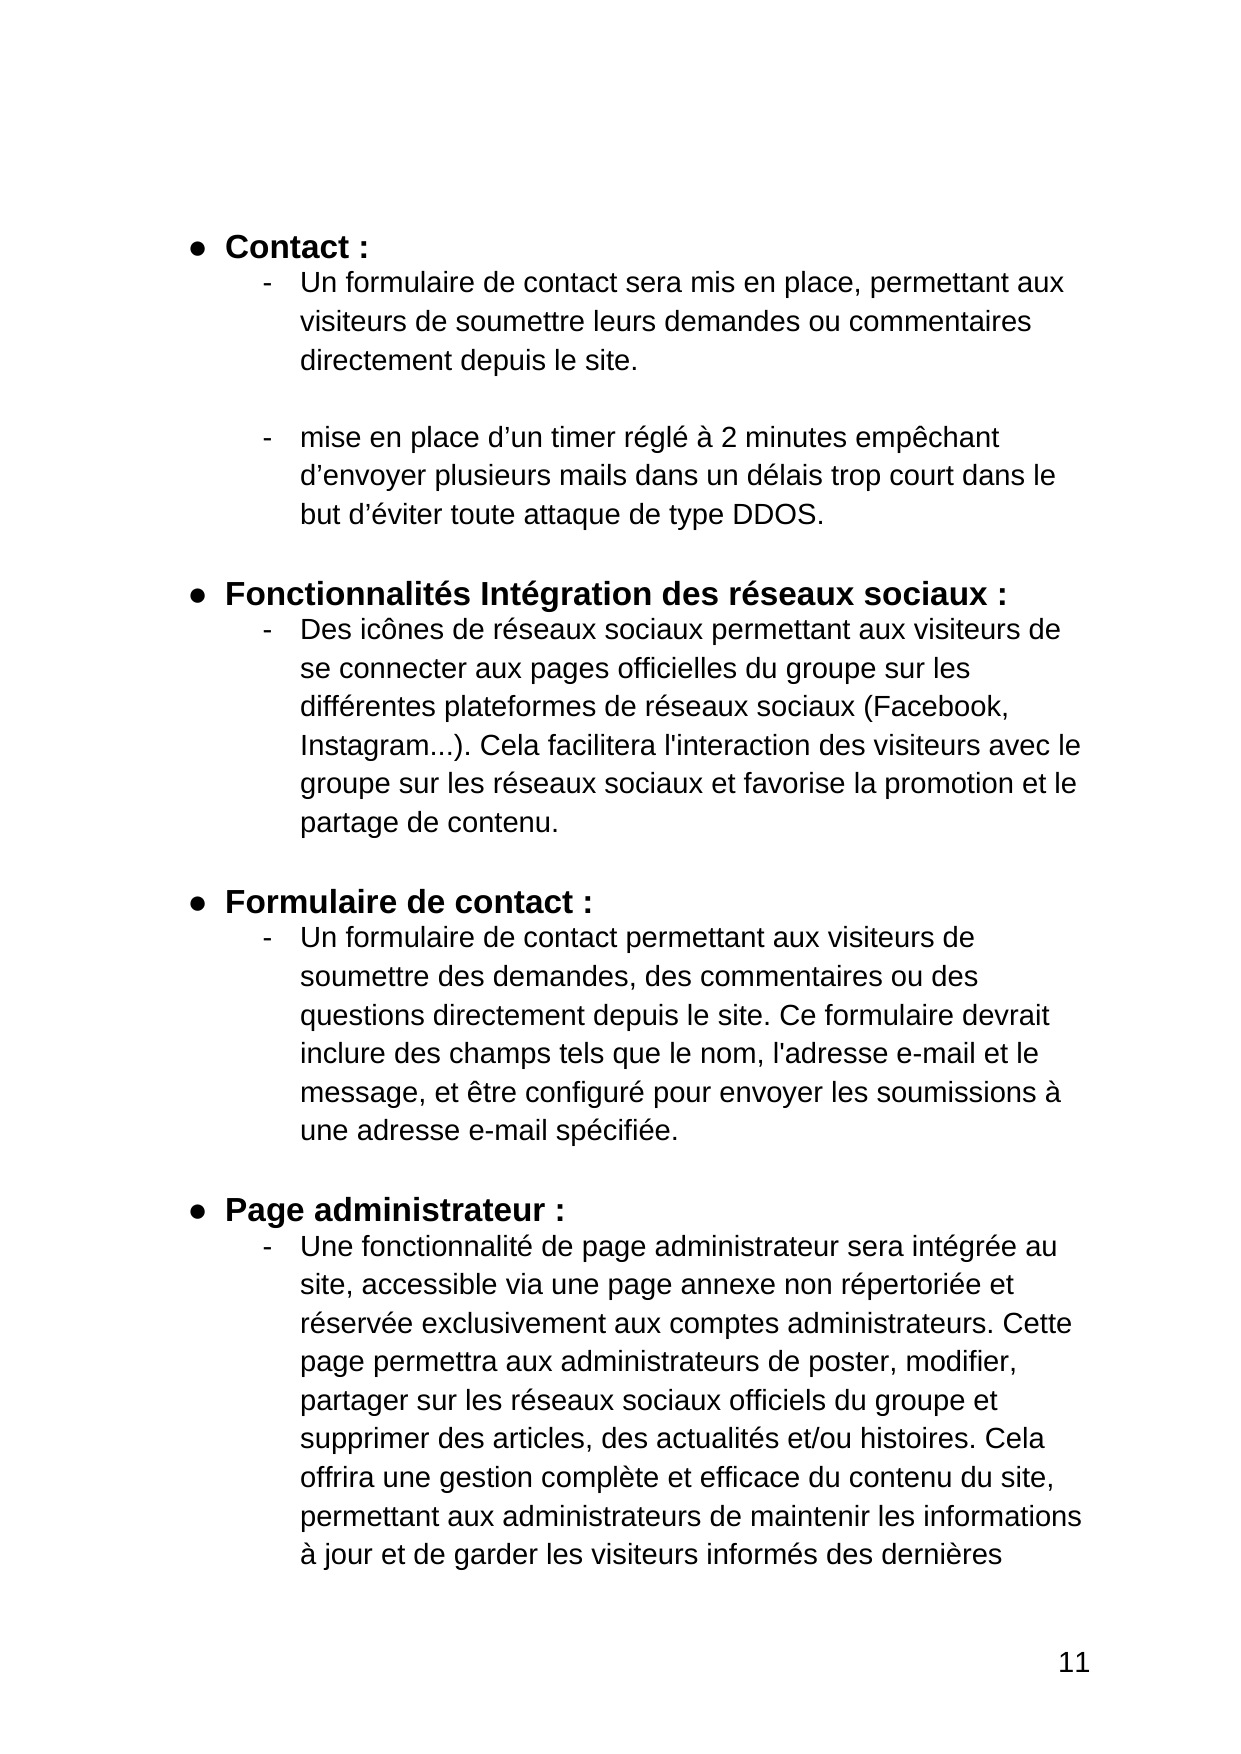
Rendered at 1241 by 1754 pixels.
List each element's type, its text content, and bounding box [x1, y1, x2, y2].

list Des icônes de réseaux sociaux permettant aux visiteurs de se connecter aux pages officielles du groupe sur les différentes plateformes de réseaux sociaux (Facebook, Instagram...). Cela facilitera l'interaction des visiteurs avec le groupe sur les réseaux sociaux et favorise la promotion et le partage de contenu. [262, 612, 1090, 838]
list mise en place d’un timer réglé à 2 minutes empêchant d’envoyer plusieurs mails dans un délais trop court dans le but d’éviter toute attaque de type DDOS. [262, 420, 1090, 530]
list Une fonctionnalité de page administrateur sera intégrée au site, accessible via une page annexe non répertoriée et réservée exclusivement aux comptes administrateurs. Cette page permettra aux administrateurs de poster, modifier, partager sur les réseaux sociaux officiels du groupe et supprimer des articles, des actualités et/ou histoires. Cela offrira une gestion complète et efficace du contenu du site, permettant aux administrateurs de maintenir les informations à jour et de garder les visiteurs informés des dernières [262, 1229, 1090, 1571]
subtitle Page administrateur : [187, 1190, 1090, 1229]
list Un formulaire de contact sera mis en place, permettant aux visiteurs de soumettre leurs demandes ou commentaires directement depuis le site. [262, 266, 1090, 376]
subtitle Fonctionnalités Intégration des réseaux sociaux : [187, 574, 1090, 612]
subtitle Formulaire de contact : [187, 882, 1090, 921]
list Un formulaire de contact permettant aux visiteurs de soumettre des demandes, des commentaires ou des questions directement depuis le site. Ce formulaire devrait inclure des champs tels que le nom, l'adresse e-mail et le message, et être configuré pour envoyer les soumissions à une adresse e-mail spécifiée. [262, 921, 1090, 1147]
subtitle Contact : [187, 227, 1090, 266]
